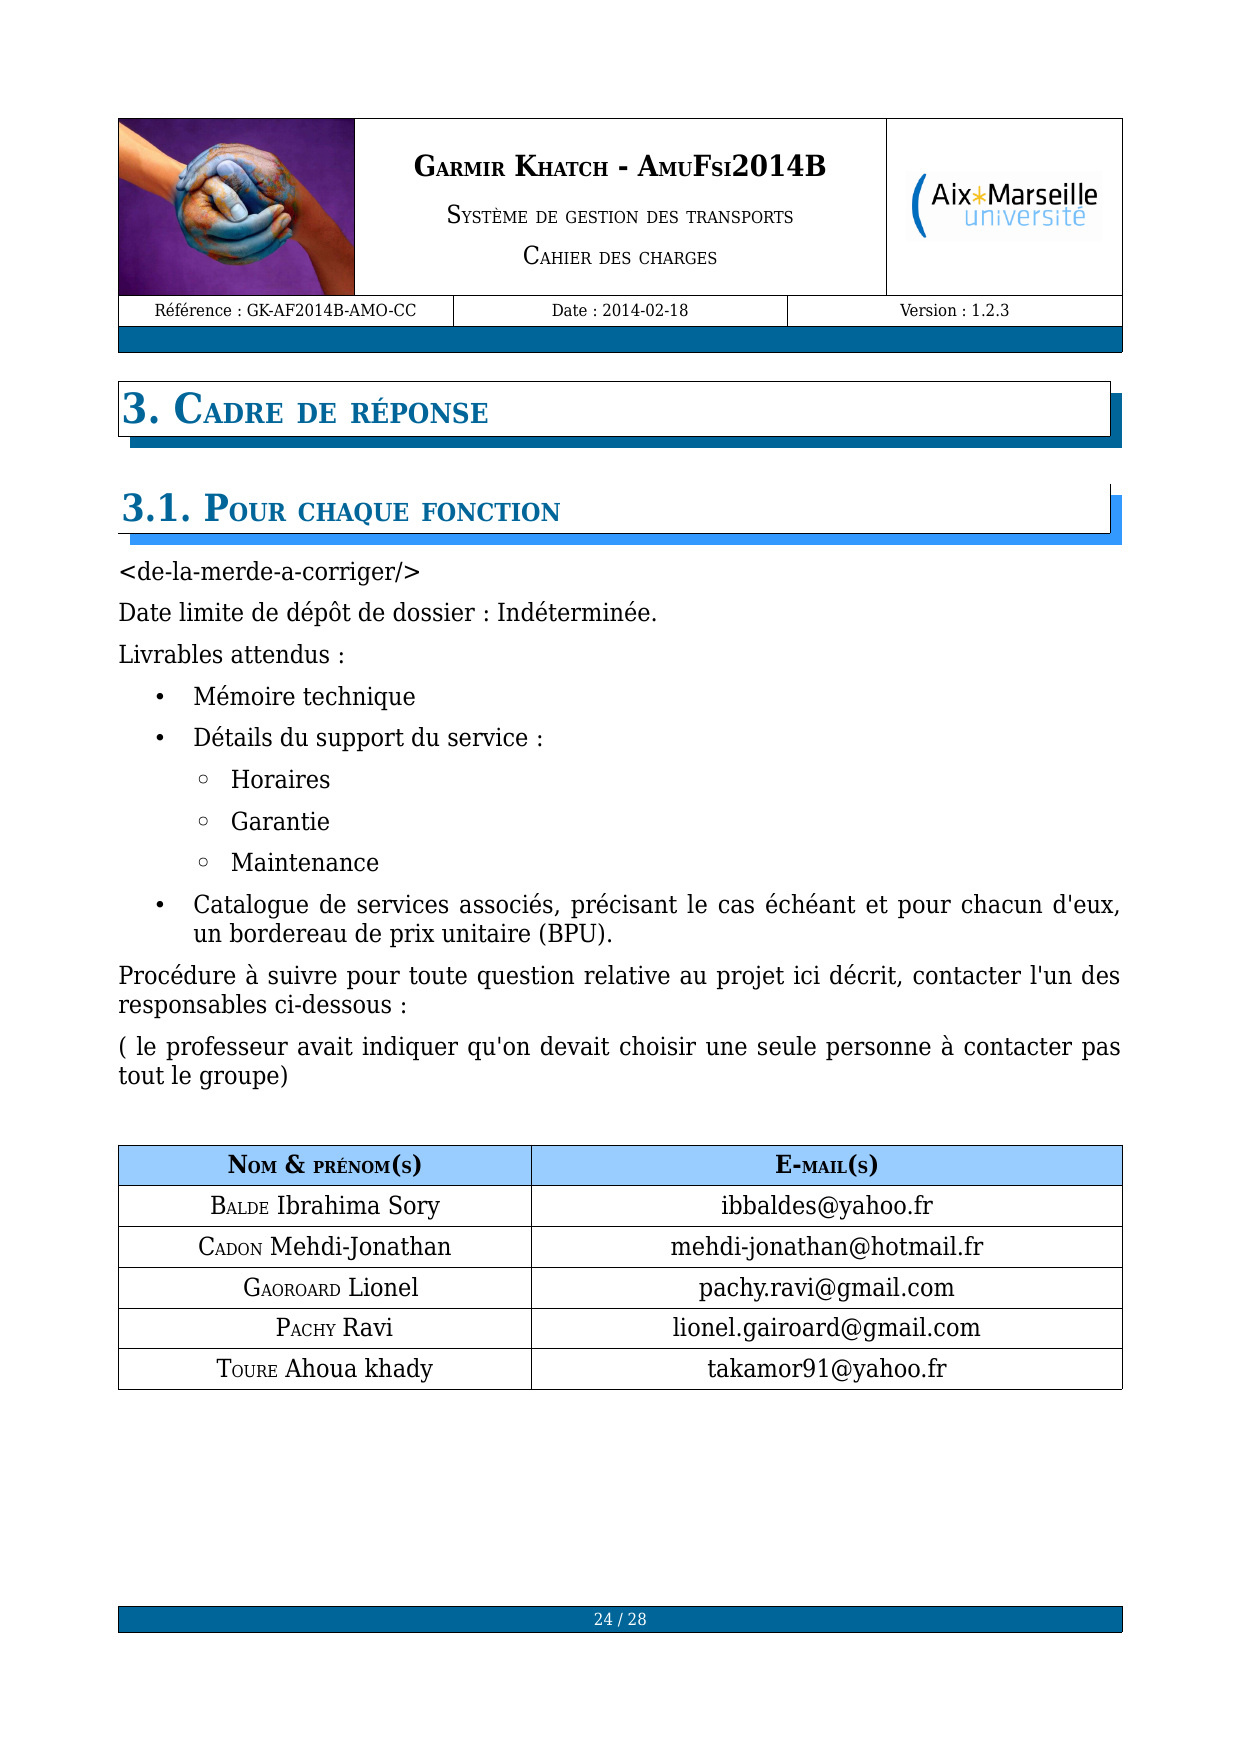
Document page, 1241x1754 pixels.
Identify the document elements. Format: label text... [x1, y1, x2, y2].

list Détails du support du service : [156, 724, 1122, 753]
table_header E-mail(s) [532, 1146, 1122, 1185]
table_cell pachy.ravi@gmail.com [532, 1268, 1122, 1308]
table_header Nom & prénom(s) [119, 1146, 531, 1185]
table_cell Cadon Mehdi-Jonathan [119, 1227, 531, 1267]
subtitle Pour chaque fonction [118, 483, 1110, 533]
list Maintenance [193, 849, 1122, 878]
table_cell Balde Ibrahima Sory [119, 1186, 531, 1226]
picture [119, 119, 354, 295]
table_cell Pachy Ravi [119, 1309, 531, 1348]
list Horaires [193, 765, 1122, 794]
list Garantie [193, 807, 1122, 836]
list Mémoire technique [156, 682, 1122, 711]
table_cell mehdi-jonathan@hotmail.fr [532, 1227, 1122, 1267]
subtitle Cadre de réponse [119, 382, 1110, 436]
table_cell Toure Ahoua khady [119, 1349, 531, 1389]
table_cell Gaoroard Lionel [119, 1268, 531, 1308]
table_cell takamor91@yahoo.fr [532, 1349, 1122, 1389]
text Procédure à suivre pour toute question relative au projet ici décrit, contacter l'un des responsables ci-dessous : [118, 961, 1122, 1019]
text Date limite de dépôt de dossier : Indéterminée. [118, 599, 1122, 628]
text <de-la-merde-a-corriger/> [118, 557, 1122, 586]
text Livrables attendus : [118, 640, 1122, 669]
table_cell lionel.gairoard@gmail.com [532, 1309, 1122, 1348]
text ( le professeur avait indiquer qu'on devait choisir une seule personne à contacter pas tout le groupe) [118, 1032, 1122, 1090]
table_cell ibbaldes@yahoo.fr [532, 1186, 1122, 1226]
picture [887, 126, 1122, 288]
list Catalogue de services associés, précisant le cas échéant et pour chacun d'eux, un bordereau de prix unitaire (BPU). [156, 890, 1122, 949]
